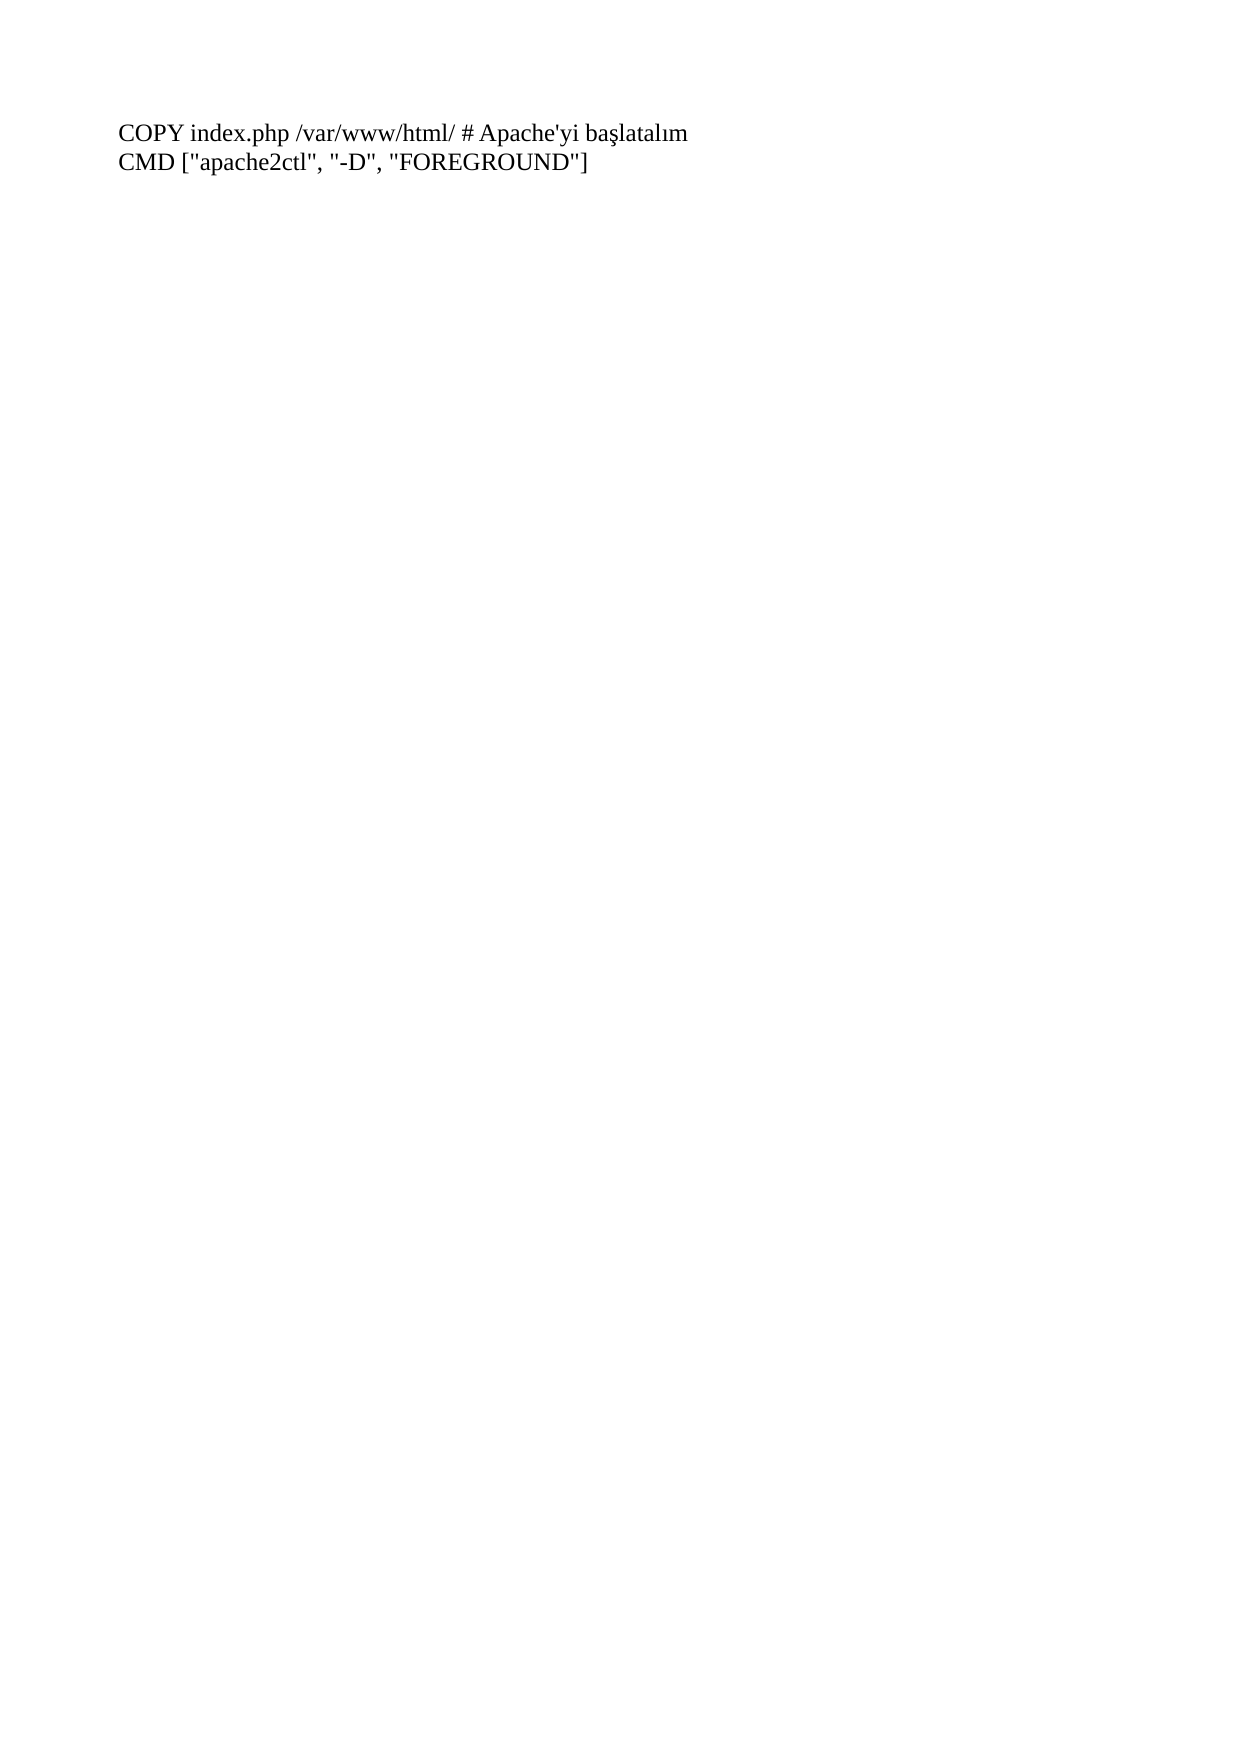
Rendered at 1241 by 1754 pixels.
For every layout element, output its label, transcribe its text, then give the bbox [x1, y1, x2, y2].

text COPY index.php /var/www/html/ # Apache'yi başlatalım [118, 118, 1122, 147]
text CMD ["apache2ctl", "-D", "FOREGROUND"] [118, 147, 1122, 176]
